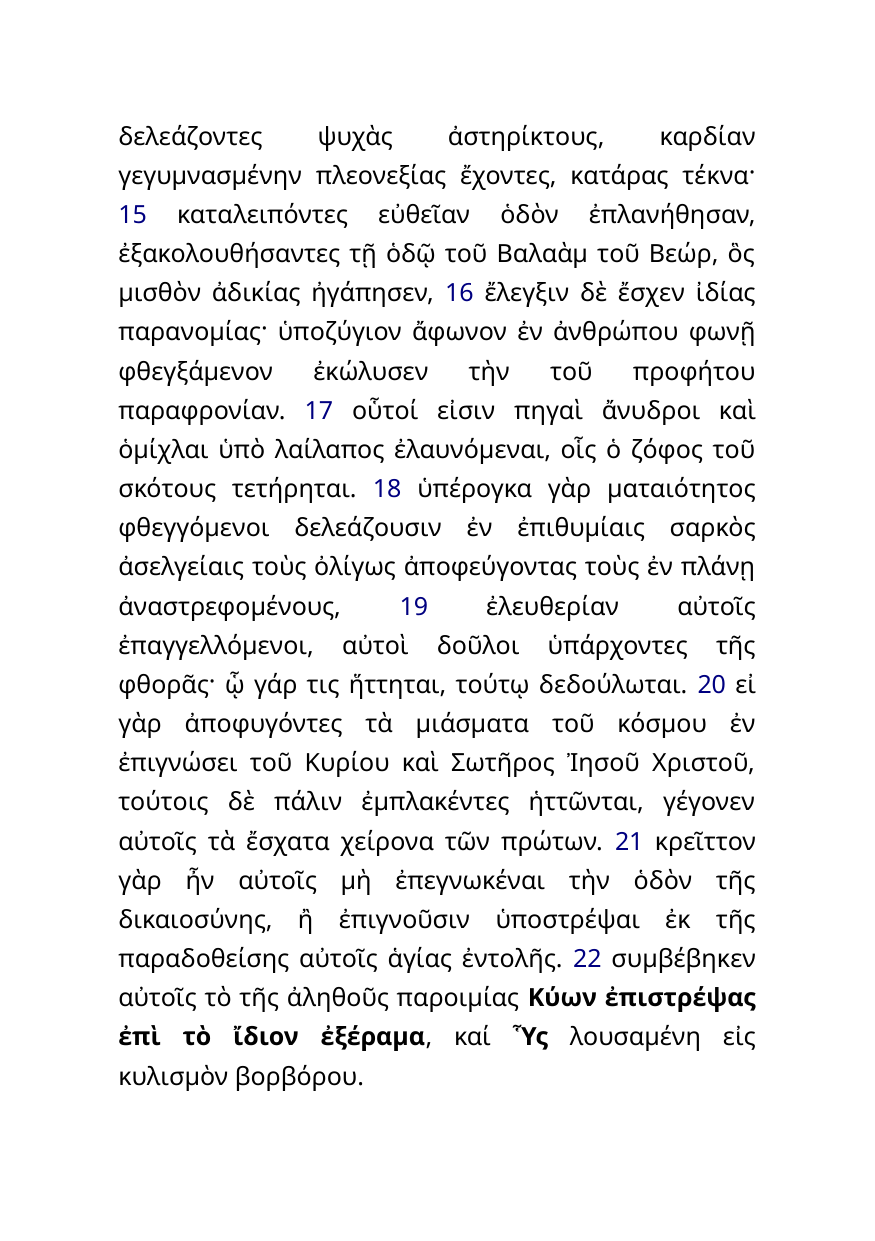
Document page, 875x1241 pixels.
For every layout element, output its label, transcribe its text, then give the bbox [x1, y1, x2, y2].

text δελεάζοντες ψυχὰς ἀστηρίκτους, καρδίαν γεγυμνασμένην πλεονεξίας ἔχοντες, κατάρας τέκνα· 15 καταλειπόντες εὐθεῖαν ὁδὸν ἐπλανήθησαν, ἐξακολουθήσαντες τῇ ὁδῷ τοῦ Βαλαὰμ τοῦ Βεώρ, ὃς μισθὸν ἀδικίας ἠγάπησεν, 16 ἔλεγξιν δὲ ἔσχεν ἰδίας παρανομίας· ὑποζύγιον ἄφωνον ἐν ἀνθρώπου φωνῇ φθεγξάμενον ἐκώλυσεν τὴν τοῦ προφήτου παραφρονίαν. 17 οὗτοί εἰσιν πηγαὶ ἄνυδροι καὶ ὁμίχλαι ὑπὸ λαίλαπος ἐλαυνόμεναι, οἷς ὁ ζόφος τοῦ σκότους τετήρηται. 18 ὑπέρογκα γὰρ ματαιότητος φθεγγόμενοι δελεάζουσιν ἐν ἐπιθυμίαις σαρκὸς ἀσελγείαις τοὺς ὀλίγως ἀποφεύγοντας τοὺς ἐν πλάνῃ ἀναστρεφομένους, 19 ἐλευθερίαν αὐτοῖς ἐπαγγελλόμενοι, αὐτοὶ δοῦλοι ὑπάρχοντες τῆς φθορᾶς· ᾧ γάρ τις ἥττηται, τούτῳ δεδούλωται. 20 εἰ γὰρ ἀποφυγόντες τὰ μιάσματα τοῦ κόσμου ἐν ἐπιγνώσει τοῦ Κυρίου καὶ Σωτῆρος Ἰησοῦ Χριστοῦ, τούτοις δὲ πάλιν ἐμπλακέντες ἡττῶνται, γέγονεν αὐτοῖς τὰ ἔσχατα χείρονα τῶν πρώτων. 21 κρεῖττον γὰρ ἦν αὐτοῖς μὴ ἐπεγνωκέναι τὴν ὁδὸν τῆς δικαιοσύνης, ἢ ἐπιγνοῦσιν ὑποστρέψαι ἐκ τῆς παραδοθείσης αὐτοῖς ἁγίας ἐντολῆς. 22 συμβέβηκεν αὐτοῖς τὸ τῆς ἀληθοῦς παροιμίας Κύων ἐπιστρέψας ἐπὶ τὸ ἴδιον ἐξέραμα, καί Ὗς λουσαμένη εἰς κυλισμὸν βορβόρου. [118, 118, 756, 1092]
